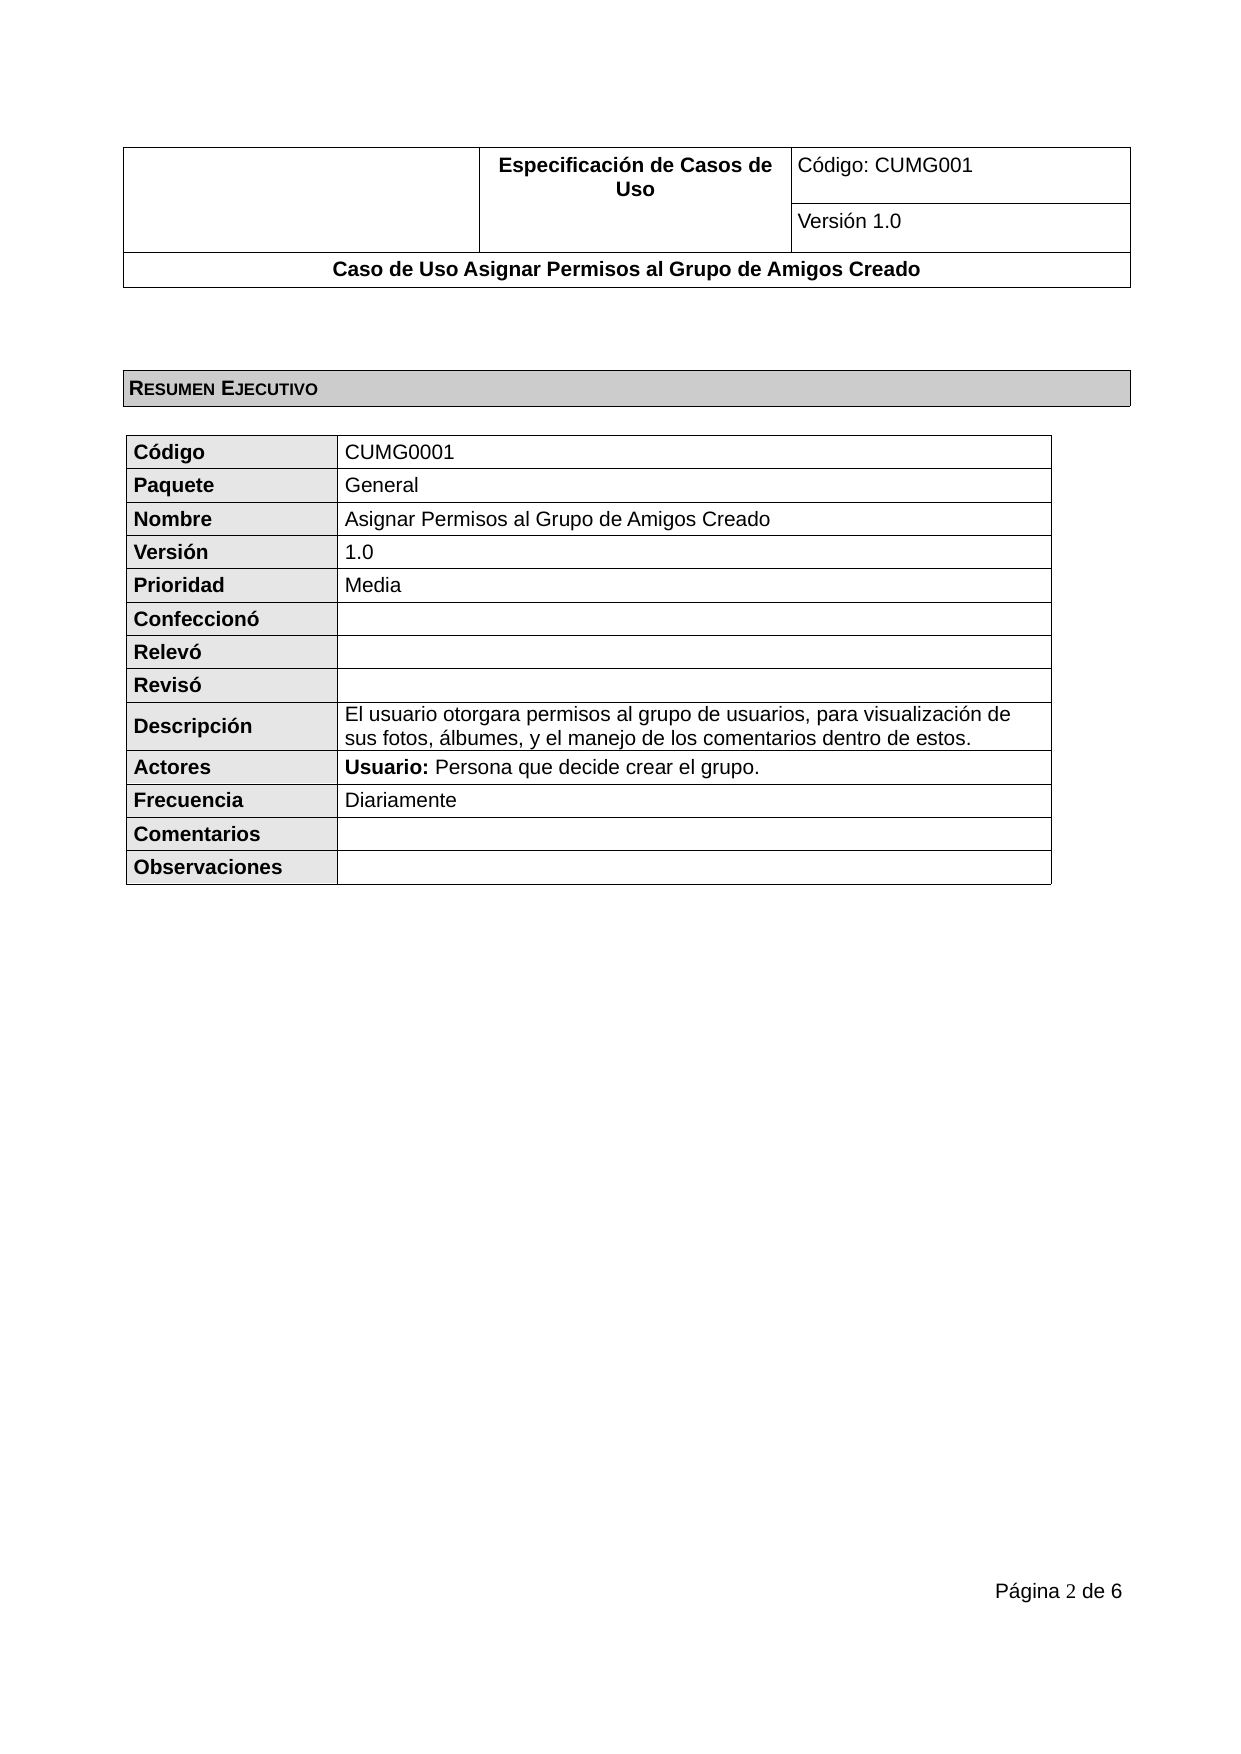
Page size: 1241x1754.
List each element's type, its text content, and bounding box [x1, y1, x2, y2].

table_cell [338, 669, 1051, 702]
table_cell Revisó [127, 669, 337, 702]
table_cell Observaciones [127, 851, 337, 883]
table_header Código [127, 436, 337, 468]
table_cell Frecuencia [127, 785, 337, 817]
table_cell Descripción [127, 703, 337, 750]
table_cell Usuario: Persona que decide crear el grupo. [338, 751, 1051, 783]
table_cell Media [338, 569, 1051, 602]
table_cell [338, 636, 1051, 668]
table_cell Relevó [127, 636, 337, 668]
table_cell Comentarios [127, 818, 337, 850]
table_header Resumen Ejecutivo [124, 371, 1130, 406]
table_cell Prioridad [127, 569, 337, 602]
table_cell 1.0 [338, 536, 1051, 568]
table_cell Paquete [127, 469, 337, 502]
table_cell [338, 818, 1051, 850]
table_header CUMG0001 [338, 436, 1051, 468]
table_cell Confeccionó [127, 603, 337, 635]
table_cell El usuario otorgara permisos al grupo de usuarios, para visualización de sus fotos, álbumes, y el manejo de los comentarios dentro de estos. [338, 703, 1051, 750]
table_cell Actores [127, 751, 337, 783]
table_cell Asignar Permisos al Grupo de Amigos Creado [338, 503, 1051, 535]
table_cell [338, 603, 1051, 635]
table_cell Versión [127, 536, 337, 568]
table_cell General [338, 469, 1051, 502]
table_cell Diariamente [338, 785, 1051, 817]
table_cell [338, 851, 1051, 883]
table_cell Nombre [127, 503, 337, 535]
